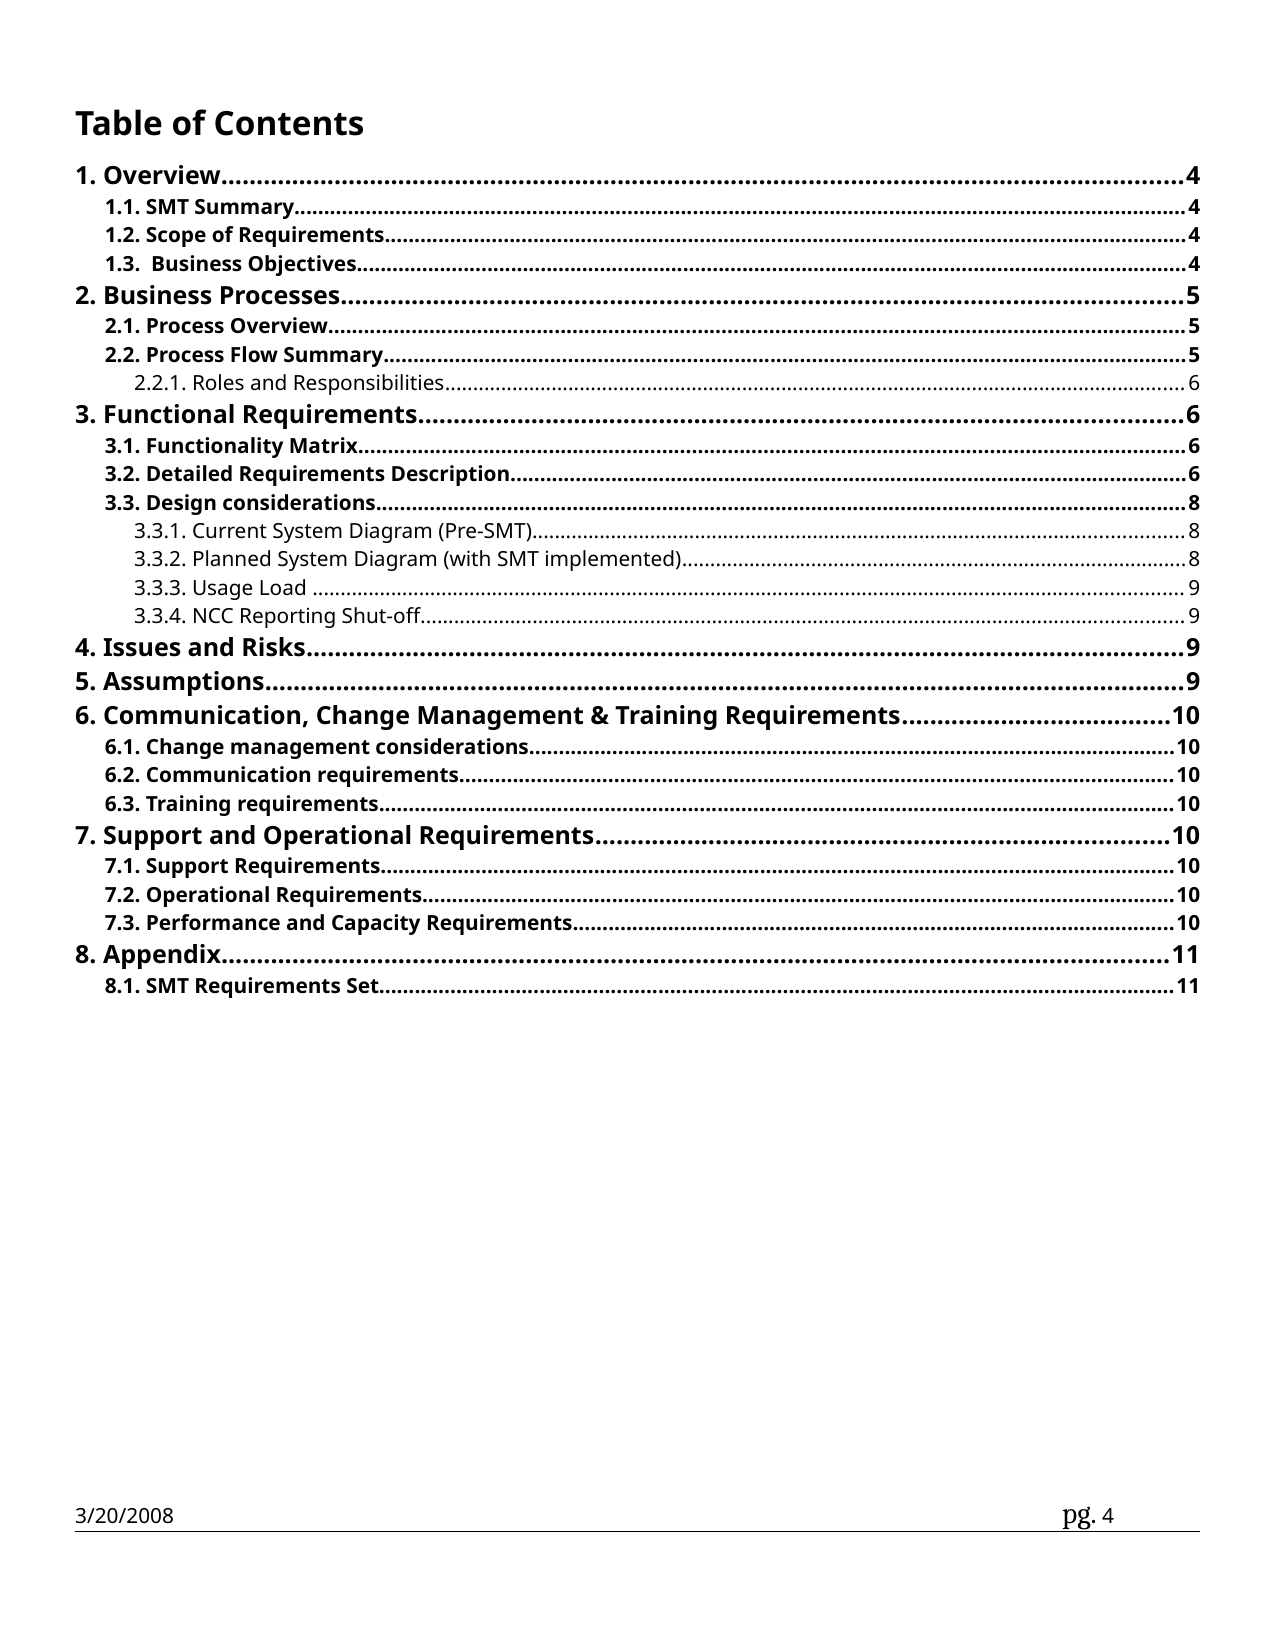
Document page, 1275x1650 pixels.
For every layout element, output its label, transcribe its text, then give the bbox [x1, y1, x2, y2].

text 3.3.1. Current System Diagram (Pre-SMT) 8 [134, 516, 1200, 544]
text 7.3. Performance and Capacity Requirements 10 [104, 908, 1200, 937]
text 3.3.4. NCC Reporting Shut-off 9 [134, 601, 1200, 630]
text 7. Support and Operational Requirements 10 [75, 817, 1200, 851]
text 8. Appendix 11 [75, 937, 1200, 971]
text 5. Assumptions 9 [75, 664, 1200, 698]
text 3.1. Functionality Matrix 6 [104, 431, 1200, 459]
text 6.3. Training requirements 10 [104, 789, 1200, 817]
text 6. Communication, Change Management & Training Requirements 10 [75, 698, 1200, 732]
text 1. Overview 4 [75, 158, 1200, 192]
text 2.2.1. Roles and Responsibilities 6 [134, 368, 1200, 397]
text 3.3.2. Planned System Diagram (with SMT implemented) 8 [134, 544, 1200, 573]
text 3. Functional Requirements 6 [75, 397, 1200, 431]
text 6.2. Communication requirements 10 [104, 760, 1200, 789]
text 2. Business Processes 5 [75, 277, 1200, 311]
text 2.2. Process Flow Summary 5 [104, 340, 1200, 368]
text 7.2. Operational Requirements 10 [104, 880, 1200, 908]
text 1.3. Business Objectives 4 [104, 249, 1200, 277]
text 6.1. Change management considerations 10 [104, 732, 1200, 760]
text 3.3. Design considerations 8 [104, 488, 1200, 516]
text 1.1. SMT Summary 4 [104, 192, 1200, 220]
text 4. Issues and Risks 9 [75, 630, 1200, 664]
subtitle Table of Contents [75, 100, 1200, 145]
text 1.2. Scope of Requirements 4 [104, 220, 1200, 249]
text 3.2. Detailed Requirements Description 6 [104, 459, 1200, 488]
text 8.1. SMT Requirements Set 11 [104, 971, 1200, 999]
text 7.1. Support Requirements 10 [104, 851, 1200, 880]
text 3.3.3. Usage Load 9 [134, 573, 1200, 601]
text 2.1. Process Overview 5 [104, 311, 1200, 340]
